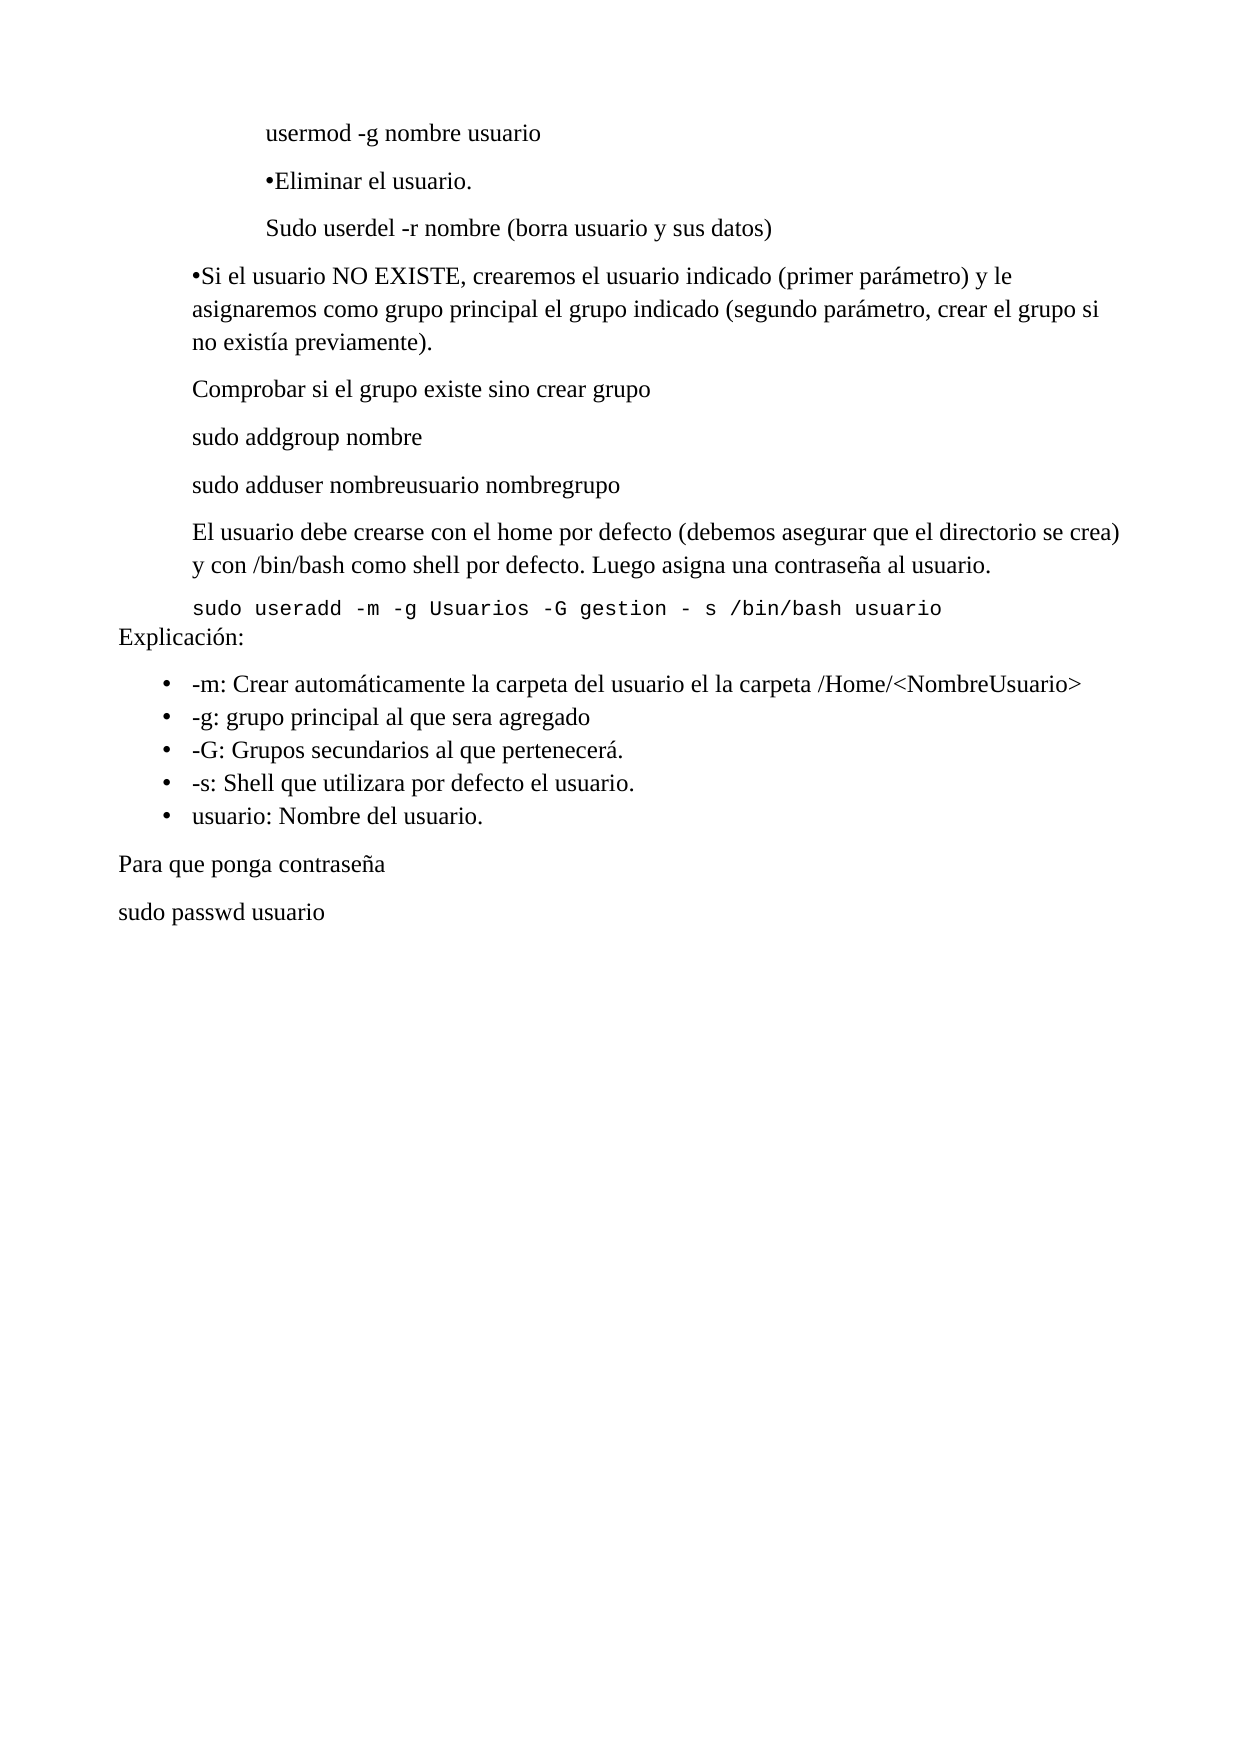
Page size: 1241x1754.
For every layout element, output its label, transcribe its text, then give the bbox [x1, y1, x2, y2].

list Sudo userdel -r nombre (borra usuario y sus datos) [118, 213, 1122, 242]
list Eliminar el usuario. [118, 166, 1122, 194]
list Si el usuario NO EXISTE, crearemos el usuario indicado (primer parámetro) y le asignaremos como grupo principal el grupo indicado (segundo parámetro, crear el grupo si no existía previamente). [118, 261, 1122, 356]
text Para que ponga contraseña [118, 849, 1122, 878]
list sudo addgroup nombre [118, 422, 1122, 451]
list usermod -g nombre usuario [118, 118, 1122, 147]
list -G: Grupos secundarios al que pertenecerá. [162, 735, 1122, 764]
list sudo adduser nombreusuario nombregrupo [118, 470, 1122, 498]
list -g: grupo principal al que sera agregado [162, 702, 1122, 731]
list Comprobar si el grupo existe sino crear grupo [118, 374, 1122, 403]
list -m: Crear automáticamente la carpeta del usuario el la carpeta /Home/<NombreUsuario> [162, 669, 1122, 698]
list usuario: Nombre del usuario. [162, 801, 1122, 830]
list -s: Shell que utilizara por defecto el usuario. [162, 768, 1122, 797]
text Explicación: [118, 622, 1122, 650]
text sudo passwd usuario [118, 897, 1122, 925]
list El usuario debe crearse con el home por defecto (debemos asegurar que el directorio se crea) y con /bin/bash como shell por defecto. Luego asigna una contraseña al usuario. [118, 517, 1122, 579]
list sudo useradd -m -g Usuarios -G gestion - s /bin/bash usuario [118, 598, 1122, 622]
